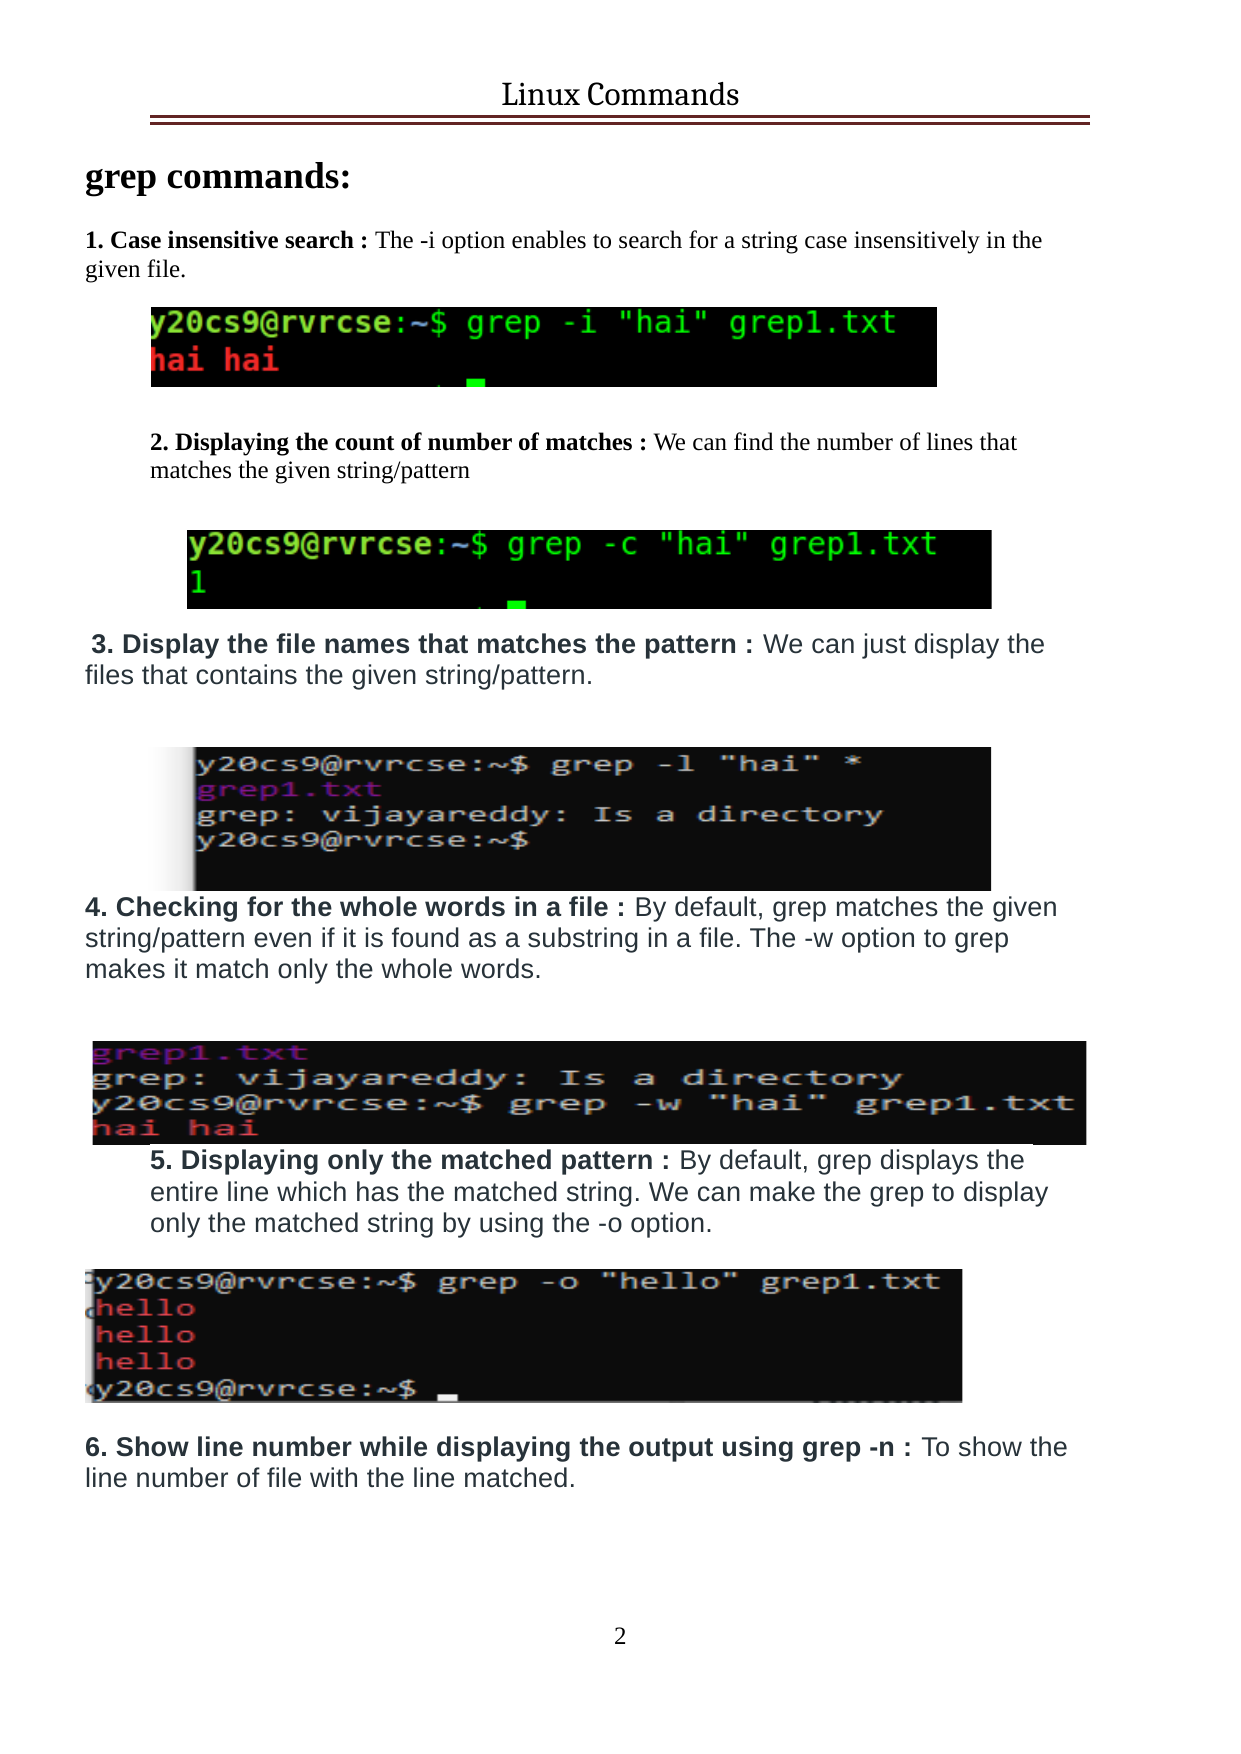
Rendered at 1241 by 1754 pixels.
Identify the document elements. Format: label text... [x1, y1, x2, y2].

text 6. Show line number while displaying the output using grep -n : To show the line number of file with the line matched. [85, 1431, 1090, 1525]
text 3. Display the file names that matches the pattern : We can just display the files that contains the given string/pattern. [85, 628, 1090, 690]
text 1. Case insensitive search : The -i option enables to search for a string case insensitively in the given file. [85, 225, 1090, 283]
text 5. Displaying only the matched pattern : By default, grep displays the entire line which has the matched string. We can make the grep to display only the matched string by using the -o option. [150, 1144, 1090, 1238]
text 2. Displaying the count of number of matches : We can find the number of lines that matches the given string/pattern [150, 427, 1090, 484]
text grep commands: [85, 153, 1090, 197]
text 4. Checking for the whole words in a file : By default, grep matches the given string/pattern even if it is found as a substring in a file. The -w option to grep makes it match only the whole words. [85, 891, 1090, 1144]
